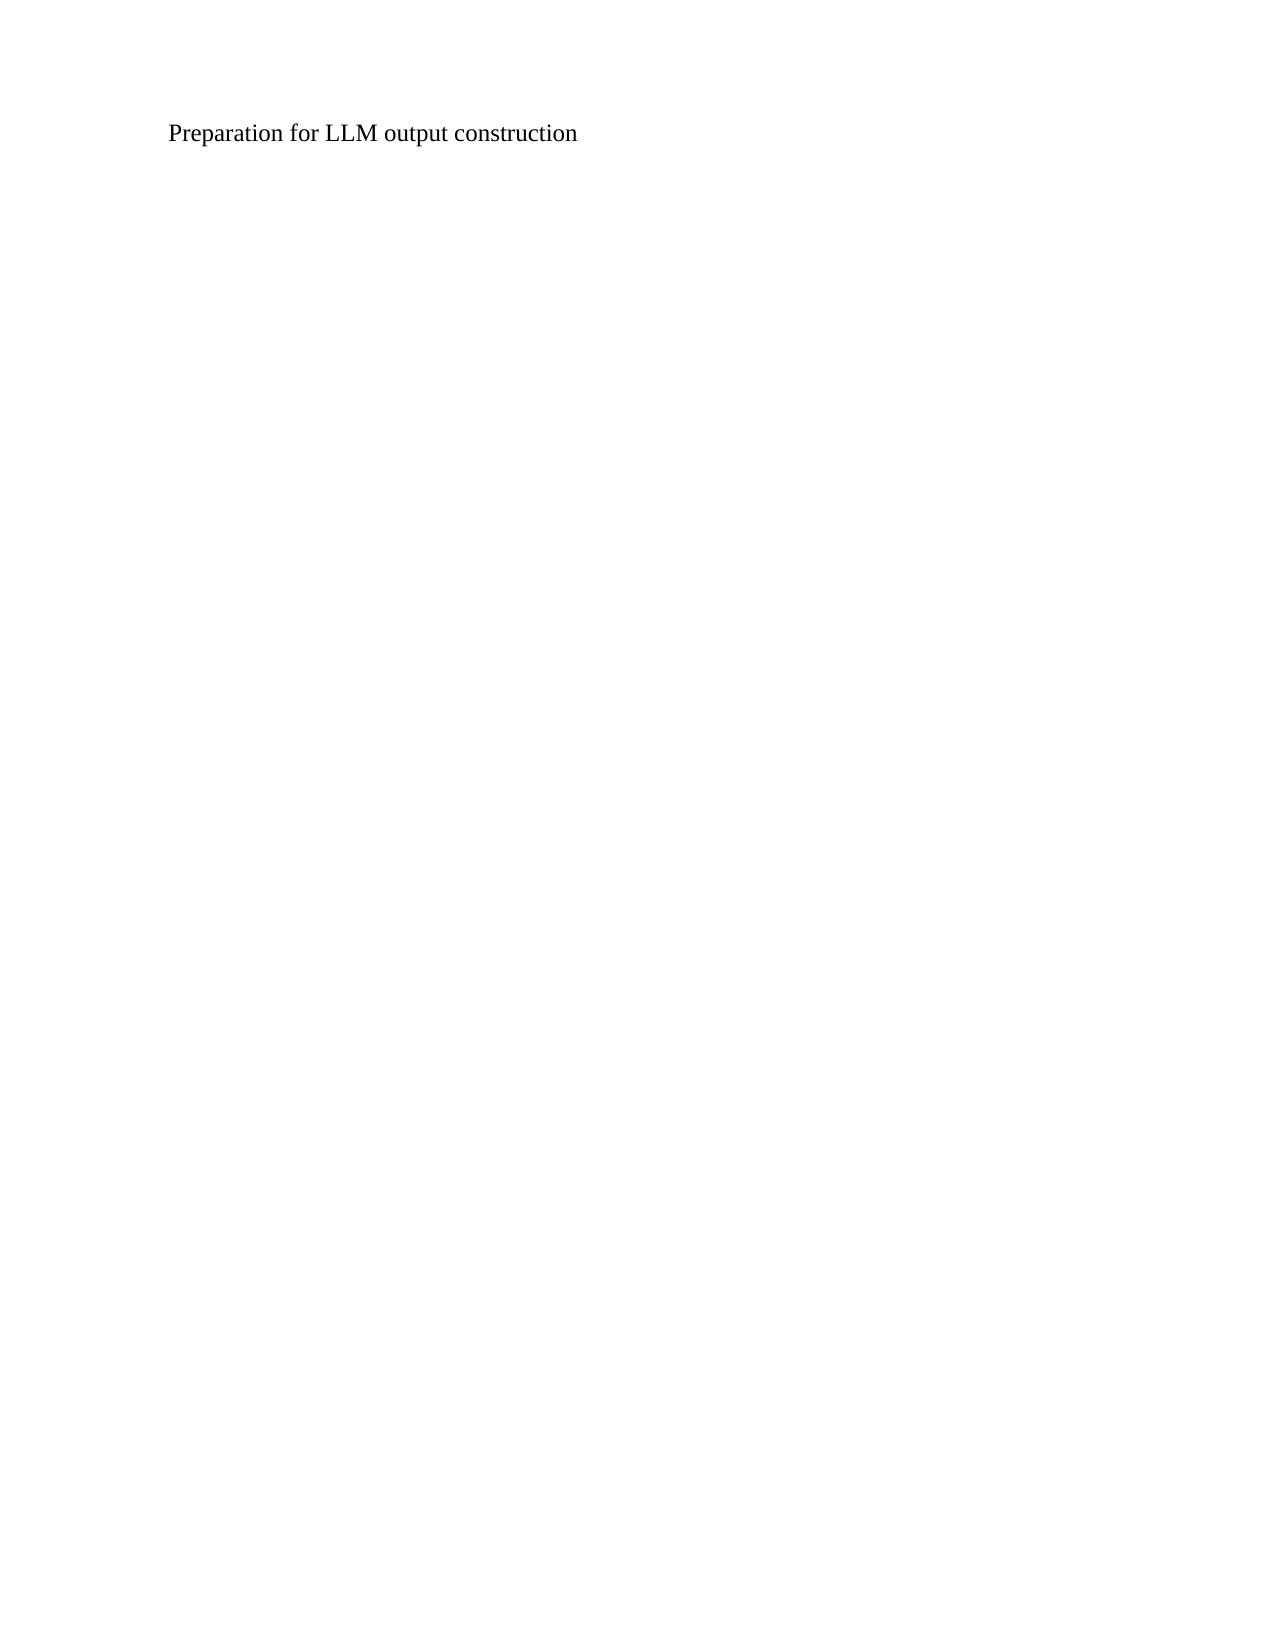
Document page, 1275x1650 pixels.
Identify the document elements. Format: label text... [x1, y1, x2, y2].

text Preparation for LLM output construction [118, 118, 1157, 147]
